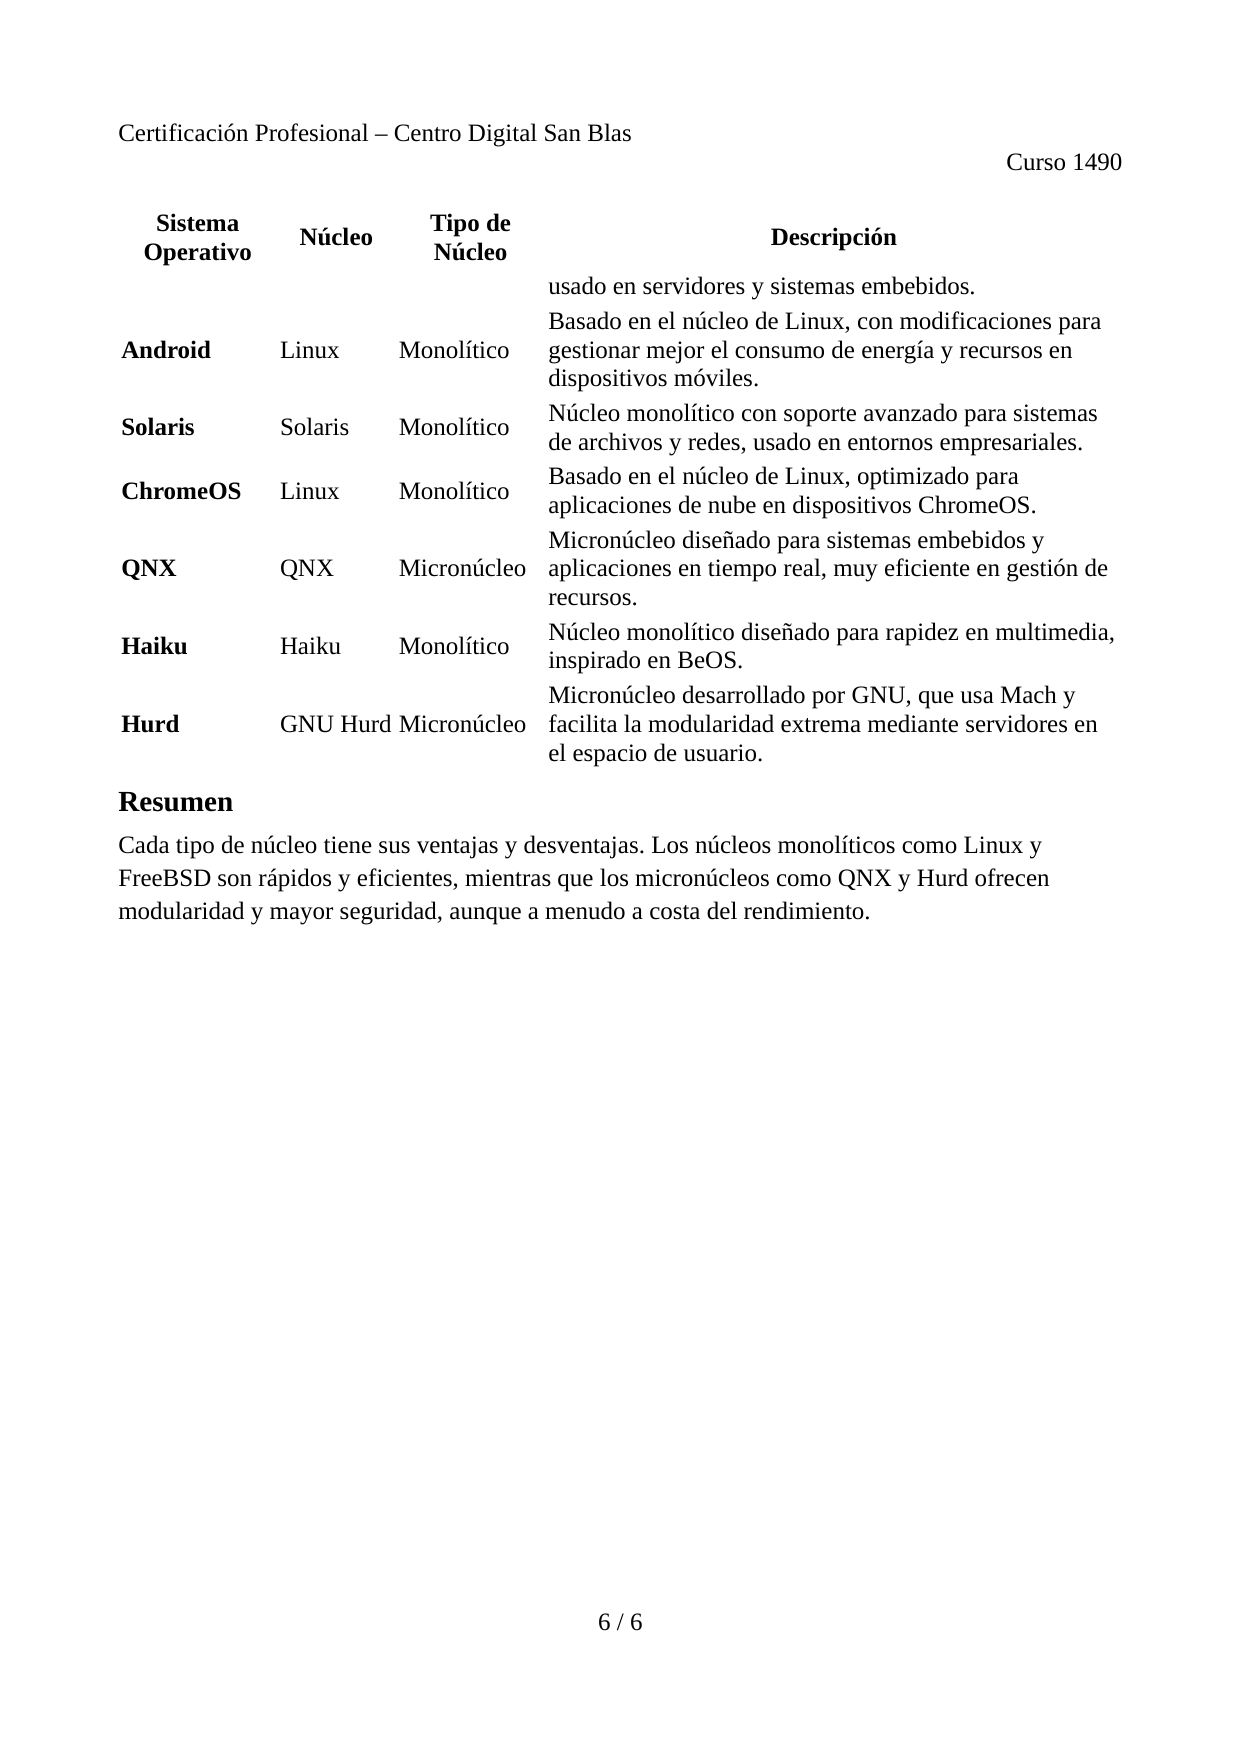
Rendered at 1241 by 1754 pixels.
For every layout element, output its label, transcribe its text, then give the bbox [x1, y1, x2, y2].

table_header Descripción [545, 205, 1122, 268]
table_cell Monolítico [396, 303, 545, 395]
table_header Sistema Operativo [118, 205, 277, 268]
table_cell QNX [277, 522, 396, 614]
table_header Tipo de Núcleo [396, 205, 545, 268]
table_cell Basado en el núcleo de Linux, con modificaciones para gestionar mejor el consumo de energía y recursos en dispositivos móviles. [545, 303, 1122, 395]
table_cell GNU Hurd [277, 677, 396, 769]
table_cell Solaris [277, 395, 396, 458]
table_cell Núcleo monolítico con soporte avanzado para sistemas de archivos y redes, usado en entornos empresariales. [545, 395, 1122, 458]
table_cell Núcleo monolítico diseñado para rapidez en multimedia, inspirado en BeOS. [545, 614, 1122, 677]
table_cell Monolítico [396, 614, 545, 677]
table_cell Hurd [118, 677, 277, 769]
table_cell Micronúcleo [396, 677, 545, 769]
table_cell Micronúcleo diseñado para sistemas embebidos y aplicaciones en tiempo real, muy eficiente en gestión de recursos. [545, 522, 1122, 614]
text Cada tipo de núcleo tiene sus ventajas y desventajas. Los núcleos monolíticos como Linux y FreeBSD son rápidos y eficientes, mientras que los micronúcleos como QNX y Hurd ofrecen modularidad y mayor seguridad, aunque a menudo a costa del rendimiento. [118, 830, 1122, 925]
table_cell Micronúcleo desarrollado por GNU, que usa Mach y facilita la modularidad extrema mediante servidores en el espacio de usuario. [545, 677, 1122, 769]
table_cell Linux [277, 459, 396, 522]
table_cell Haiku [277, 614, 396, 677]
table_cell [277, 269, 396, 303]
table_cell Micronúcleo [396, 522, 545, 614]
table_cell Solaris [118, 395, 277, 458]
table_cell Basado en el núcleo de Linux, optimizado para aplicaciones de nube en dispositivos ChromeOS. [545, 459, 1122, 522]
table_cell Haiku [118, 614, 277, 677]
table_header Núcleo [277, 205, 396, 268]
table_cell ChromeOS [118, 459, 277, 522]
table_cell usado en servidores y sistemas embebidos. [545, 269, 1122, 303]
table_cell Linux [277, 303, 396, 395]
table_cell Android [118, 303, 277, 395]
table_cell Monolítico [396, 459, 545, 522]
subtitle Resumen [118, 784, 1122, 817]
table_cell [396, 269, 545, 303]
table_cell QNX [118, 522, 277, 614]
table_cell Monolítico [396, 395, 545, 458]
table_cell [118, 269, 277, 303]
